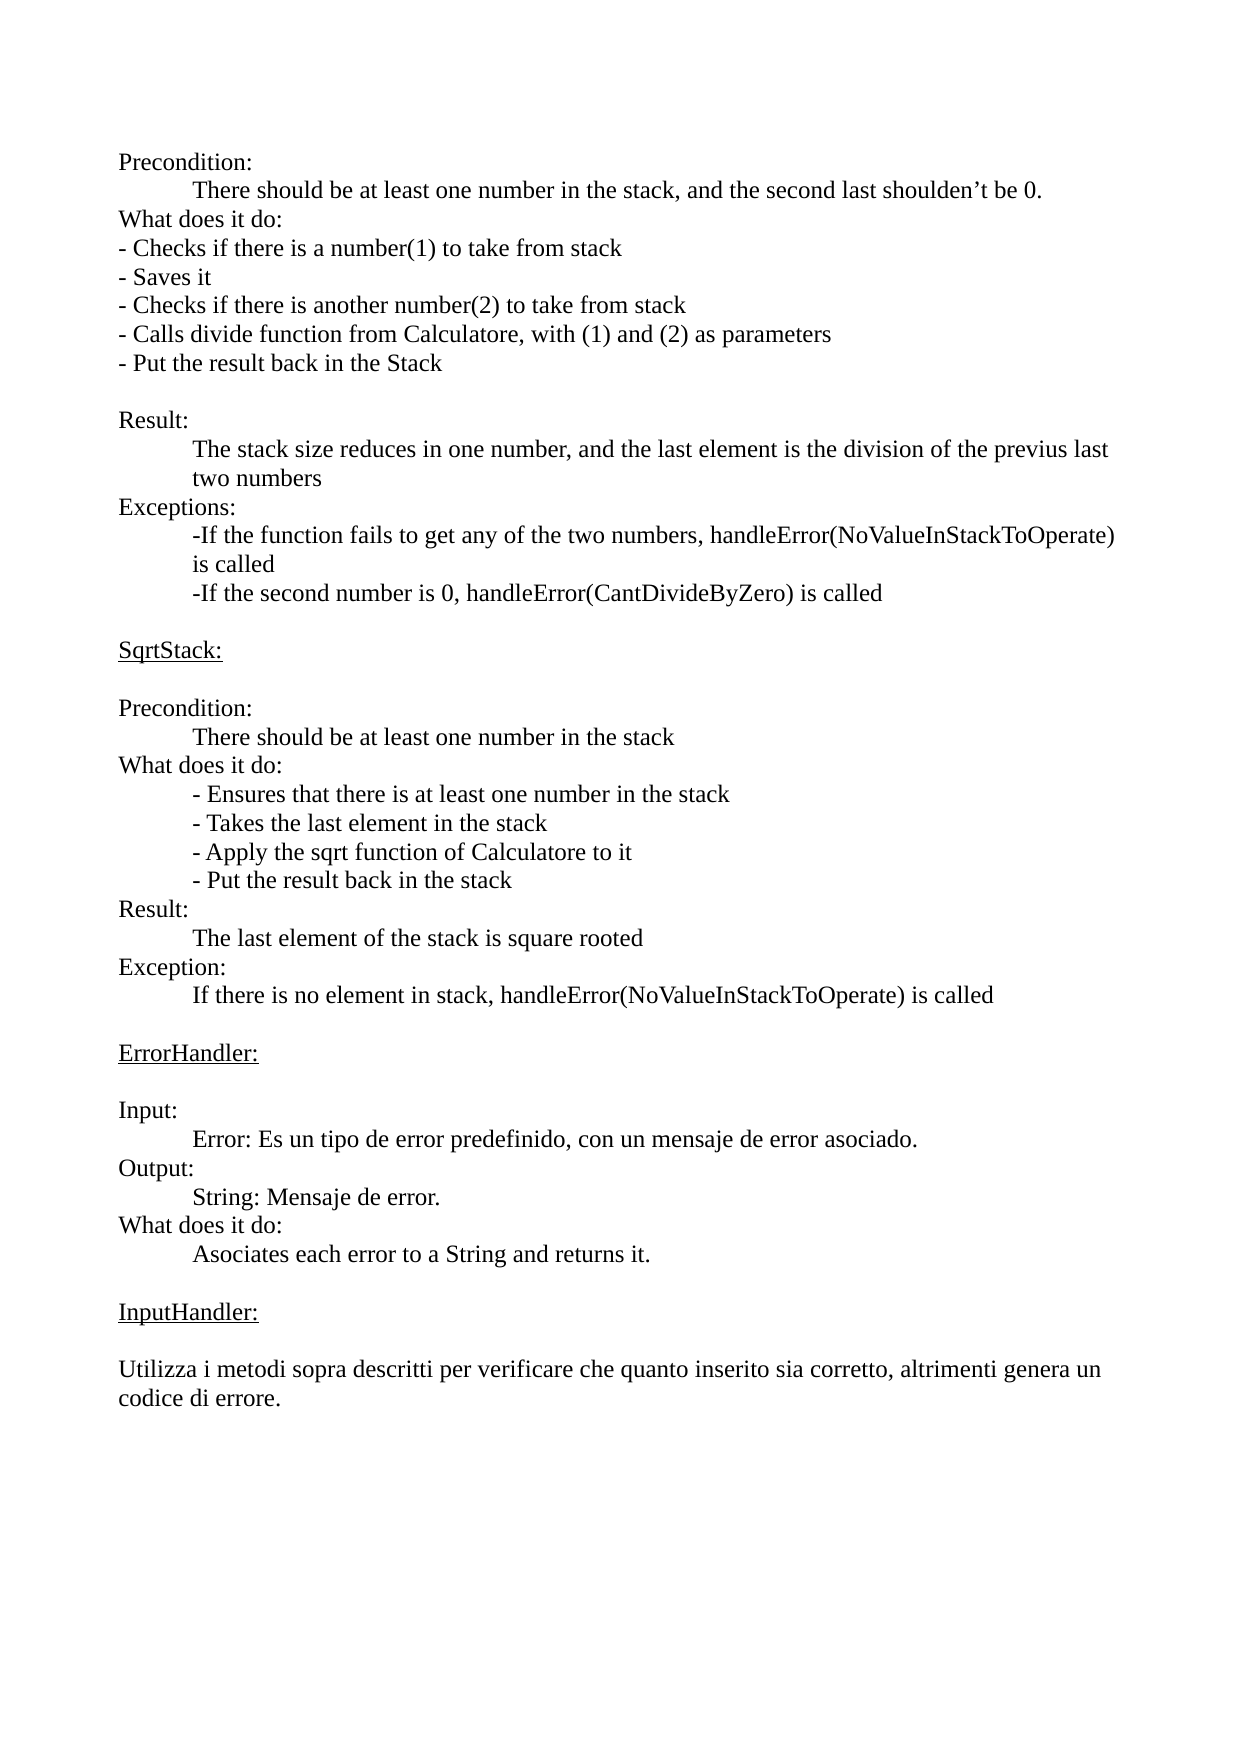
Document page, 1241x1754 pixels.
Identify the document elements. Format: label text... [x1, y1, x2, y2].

text Result: [118, 894, 1122, 923]
text What does it do: [118, 204, 1122, 233]
text String: Mensaje de error. [118, 1182, 1122, 1211]
text - Saves it [118, 262, 1122, 291]
text - Takes the last element in the stack [118, 808, 1122, 837]
text What does it do: [118, 751, 1122, 779]
text The stack size reduces in one number, and the last element is the division of the previus last two numbers [118, 434, 1122, 492]
text - Checks if there is a number(1) to take from stack [118, 233, 1122, 262]
text - Calls divide function from Calculatore, with (1) and (2) as parameters [118, 319, 1122, 348]
text The last element of the stack is square rooted [118, 923, 1122, 952]
text Input: [118, 1096, 1122, 1124]
text Output: [118, 1153, 1122, 1182]
text Exceptions: [118, 492, 1122, 521]
text - Ensures that there is at least one number in the stack [118, 779, 1122, 808]
text - Put the result back in the stack [118, 866, 1122, 894]
text Asociates each error to a String and returns it. [118, 1239, 1122, 1268]
text Utilizza i metodi sopra descritti per verificare che quanto inserito sia corretto, altrimenti genera un codice di errore. [118, 1354, 1122, 1412]
text If there is no element in stack, handleError(NoValueInStackToOperate) is called [118, 981, 1122, 1009]
text -If the function fails to get any of the two numbers, handleError(NoValueInStackToOperate) is called [118, 521, 1122, 578]
text There should be at least one number in the stack [118, 722, 1122, 751]
text There should be at least one number in the stack, and the second last shoulden’t be 0. [118, 176, 1122, 204]
text - Apply the sqrt function of Calculatore to it [118, 837, 1122, 866]
text ErrorHandler: [118, 1038, 1122, 1067]
text Precondition: [118, 693, 1122, 722]
text - Put the result back in the Stack [118, 348, 1122, 377]
text Exception: [118, 952, 1122, 981]
text Error: Es un tipo de error predefinido, con un mensaje de error asociado. [118, 1124, 1122, 1153]
text What does it do: [118, 1211, 1122, 1239]
text InputHandler: [118, 1297, 1122, 1326]
text - Checks if there is another number(2) to take from stack [118, 291, 1122, 319]
text SqrtStack: [118, 636, 1122, 664]
text Result: [118, 406, 1122, 434]
text -If the second number is 0, handleError(CantDivideByZero) is called [118, 578, 1122, 607]
text Precondition: [118, 147, 1122, 176]
